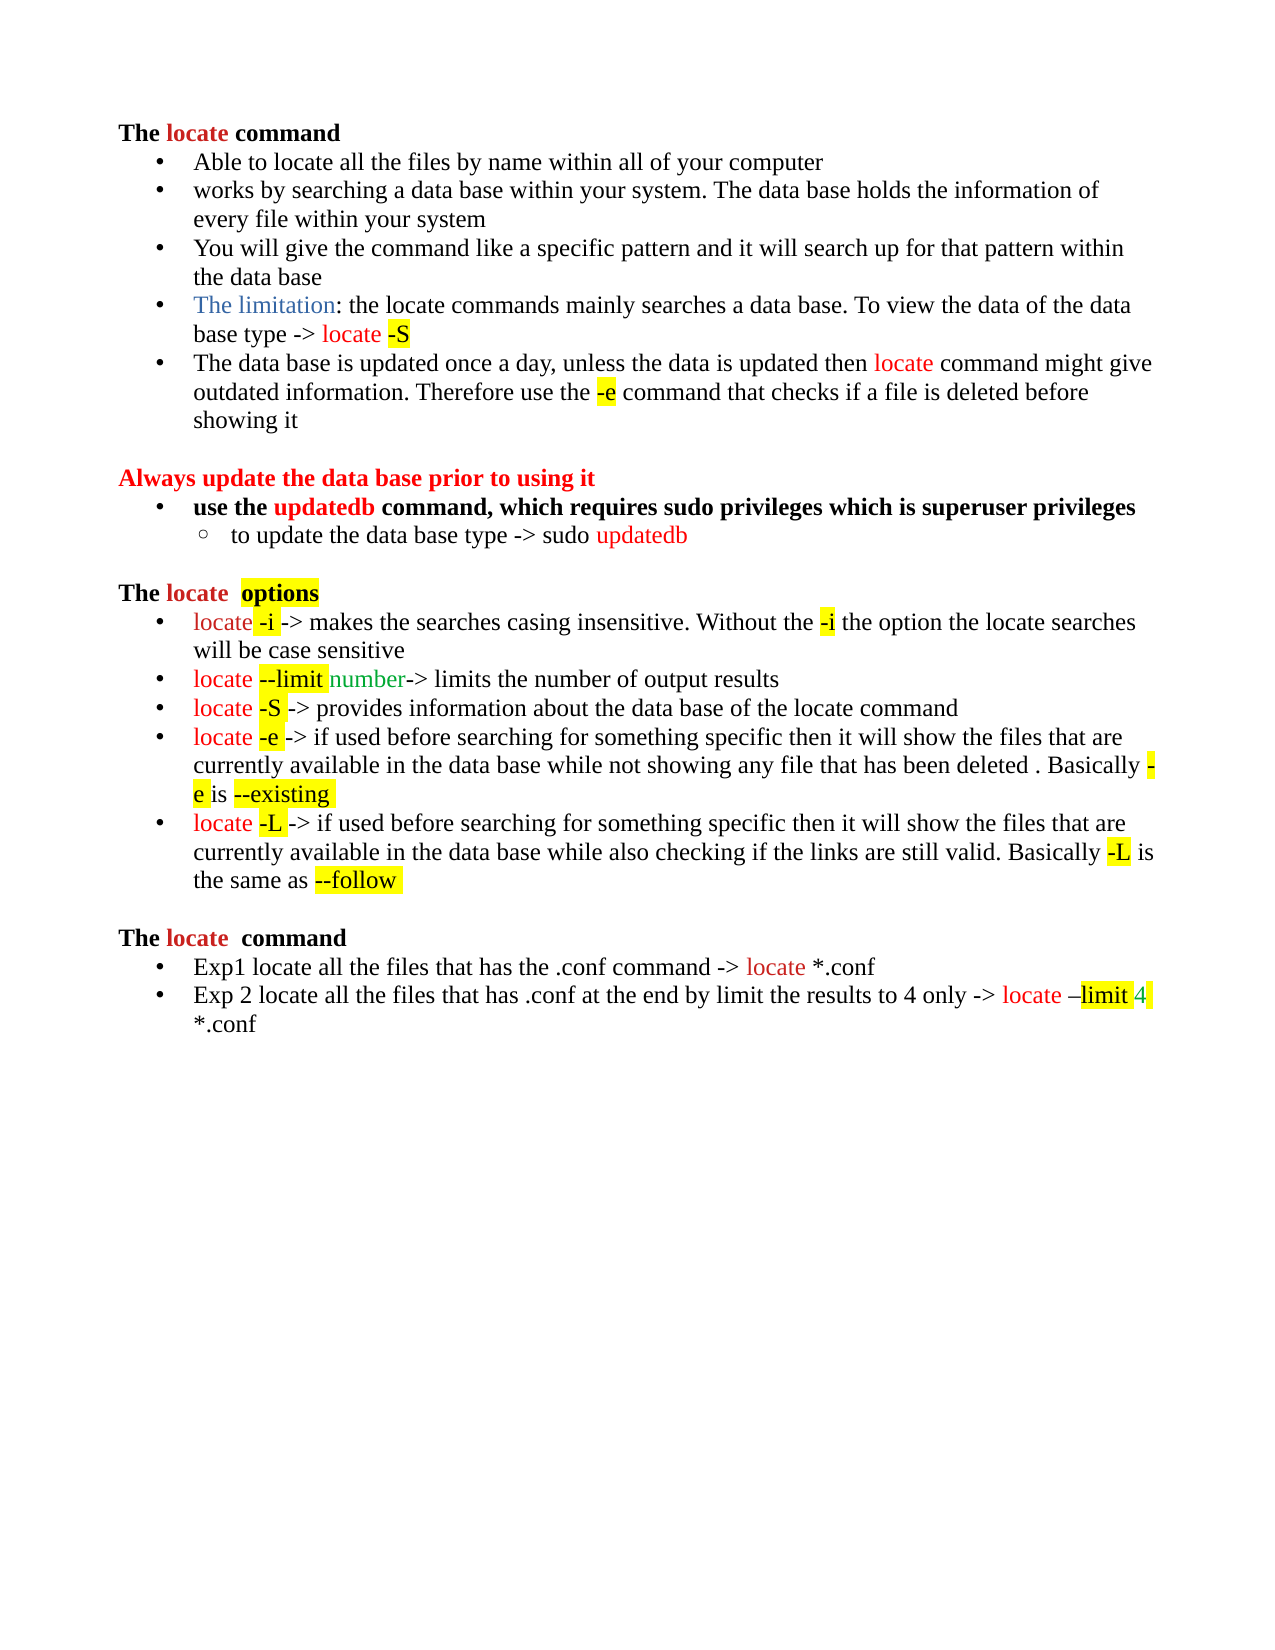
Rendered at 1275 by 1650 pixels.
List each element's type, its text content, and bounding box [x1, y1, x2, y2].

list locate -S -> provides information about the data base of the locate command [156, 693, 1157, 722]
list locate -i -> makes the searches casing insensitive. Without the -i the option the locate searches will be case sensitive [156, 607, 1157, 664]
text The locate command [118, 118, 1157, 147]
list Exp1 locate all the files that has the .conf command -> locate *.conf [156, 952, 1157, 981]
list The limitation: the locate commands mainly searches a data base. To view the data of the data base type -> locate -S [156, 291, 1157, 348]
list Able to locate all the files by name within all of your computer [156, 147, 1157, 176]
list The data base is updated once a day, unless the data is updated then locate command might give outdated information. Therefore use the -e command that checks if a file is deleted before showing it [156, 348, 1157, 434]
list to update the data base type -> sudo updatedb [193, 521, 1157, 549]
list works by searching a data base within your system. The data base holds the information of every file within your system [156, 176, 1157, 233]
list locate -e -> if used before searching for something specific then it will show the files that are currently available in the data base while not showing any file that has been deleted . Basically -e is --existing [156, 722, 1157, 808]
text The locate command [118, 923, 1157, 952]
list locate --limit number-> limits the number of output results [156, 664, 1157, 693]
list Exp 2 locate all the files that has .conf at the end by limit the results to 4 only -> locate –limit 4 *.conf [156, 981, 1157, 1038]
text The locate options [118, 578, 1157, 607]
list use the updatedb command, which requires sudo privileges which is superuser privileges [156, 492, 1157, 521]
list You will give the command like a specific pattern and it will search up for that pattern within the data base [156, 233, 1157, 291]
text Always update the data base prior to using it [118, 463, 1157, 492]
list locate -L -> if used before searching for something specific then it will show the files that are currently available in the data base while also checking if the links are still valid. Basically -L is the same as --follow [156, 808, 1157, 894]
